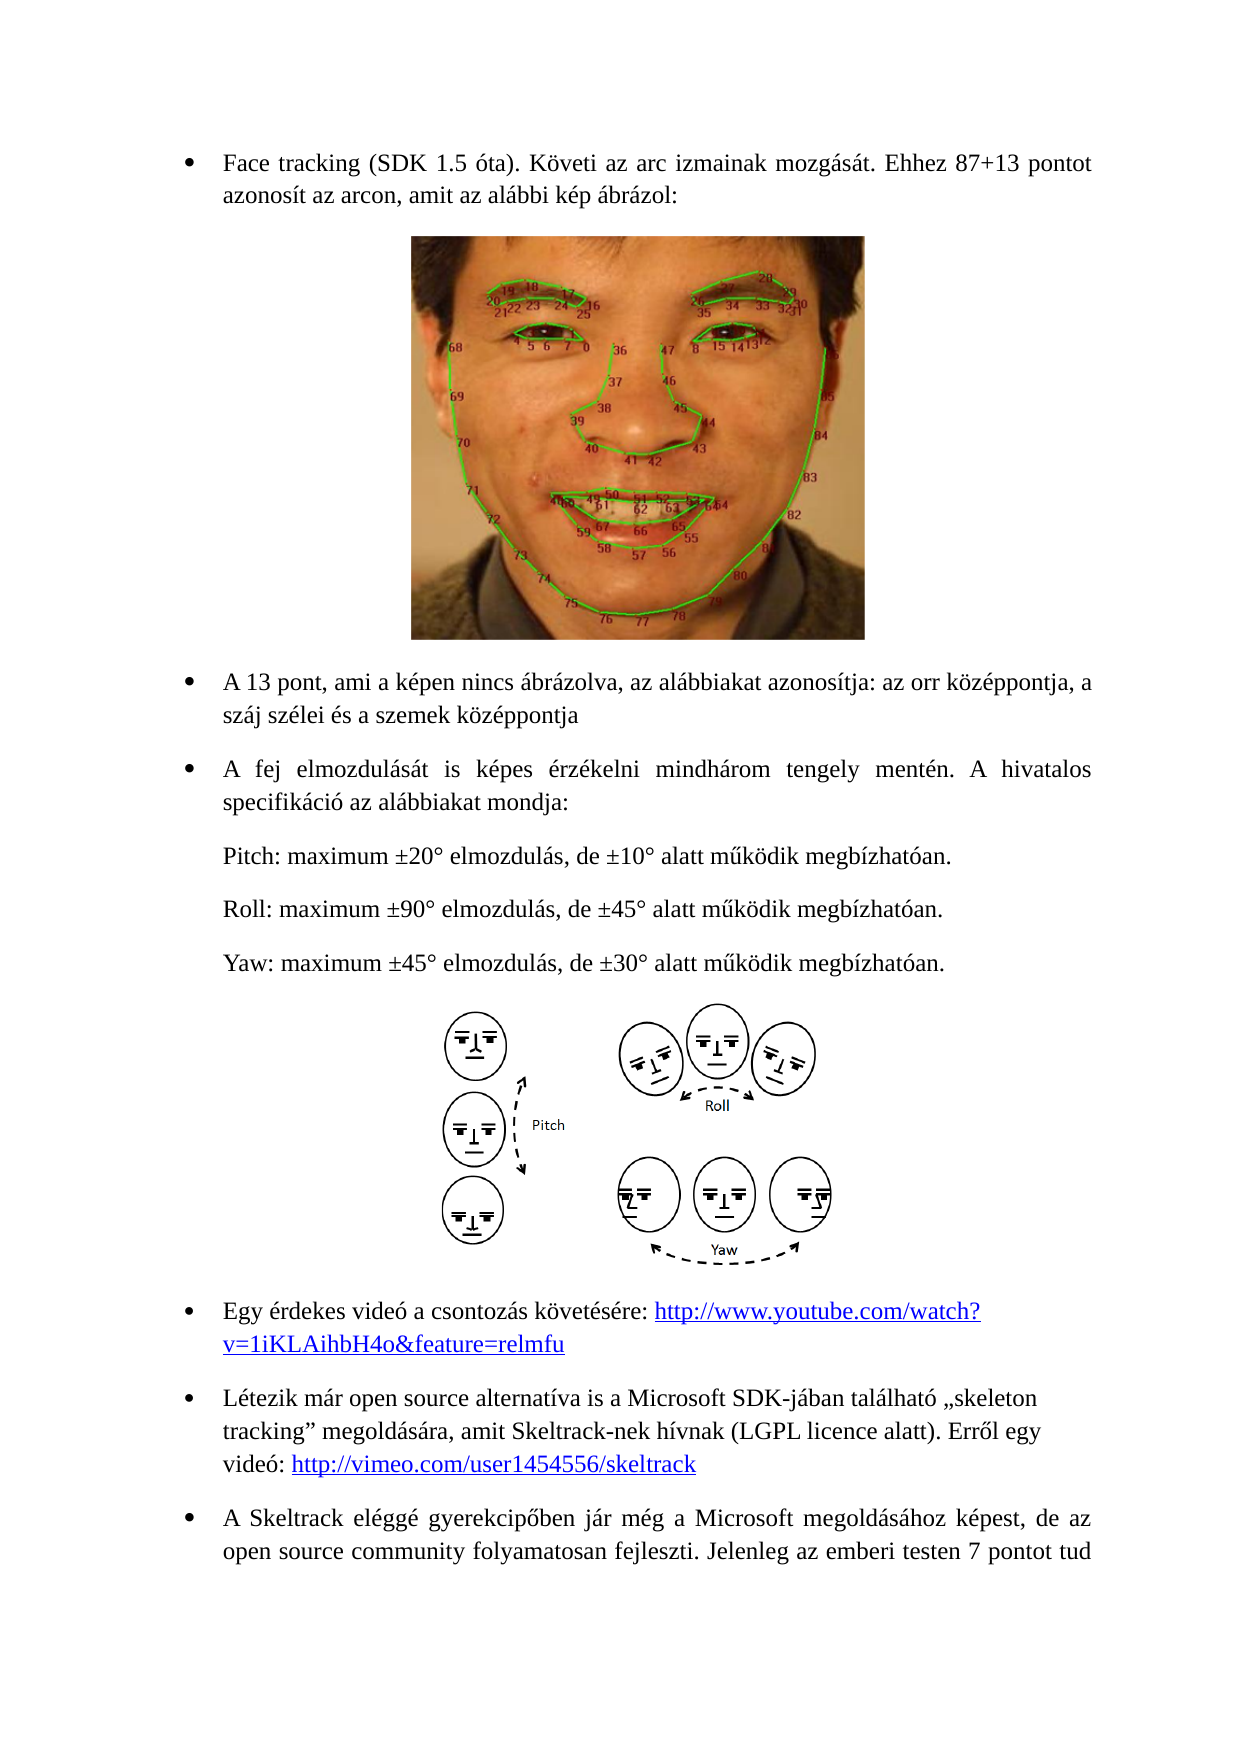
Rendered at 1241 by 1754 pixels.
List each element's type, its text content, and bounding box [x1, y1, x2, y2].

list Yaw: maximum ±45° elmozdulás, de ±30° alatt működik megbízhatóan. [223, 948, 1093, 977]
list Face tracking (SDK 1.5 óta). Követi az arc izmainak mozgását. Ehhez 87+13 pontot azonosít az arcon, amit az alábbi kép ábrázol: [185, 148, 1093, 209]
list A 13 pont, ami a képen nincs ábrázolva, az alábbiakat azonosítja: az orr középpontja, a száj szélei és a szemek középpontja [185, 667, 1093, 729]
list Roll: maximum ±90° elmozdulás, de ±45° alatt működik megbízhatóan. [223, 894, 1093, 923]
picture [441, 1002, 836, 1271]
list Létezik már open source alternatíva is a Microsoft SDK-jában található „skeleton tracking” megoldására, amit Skeltrack-nek hívnak (LGPL licence alatt). Erről egy videó: http://vimeo.com/user1454556/skeltrack [185, 1383, 1093, 1478]
list A Skeltrack eléggé gyerekcipőben jár még a Microsoft megoldásához képest, de az open source community folyamatosan fejleszti. Jelenleg az emberi testen 7 pontot tud [185, 1503, 1093, 1564]
list Pitch: maximum ±20° elmozdulás, de ±10° alatt működik megbízhatóan. [223, 841, 1093, 869]
picture [410, 234, 868, 642]
list A fej elmozdulását is képes érzékelni mindhárom tengely mentén. A hivatalos specifikáció az alábbiakat mondja: [185, 754, 1093, 816]
list Egy érdekes videó a csontozás követésére: http://www.youtube.com/watch?v=1iKLAihbH4o&feature=relmfu [185, 1296, 1093, 1358]
